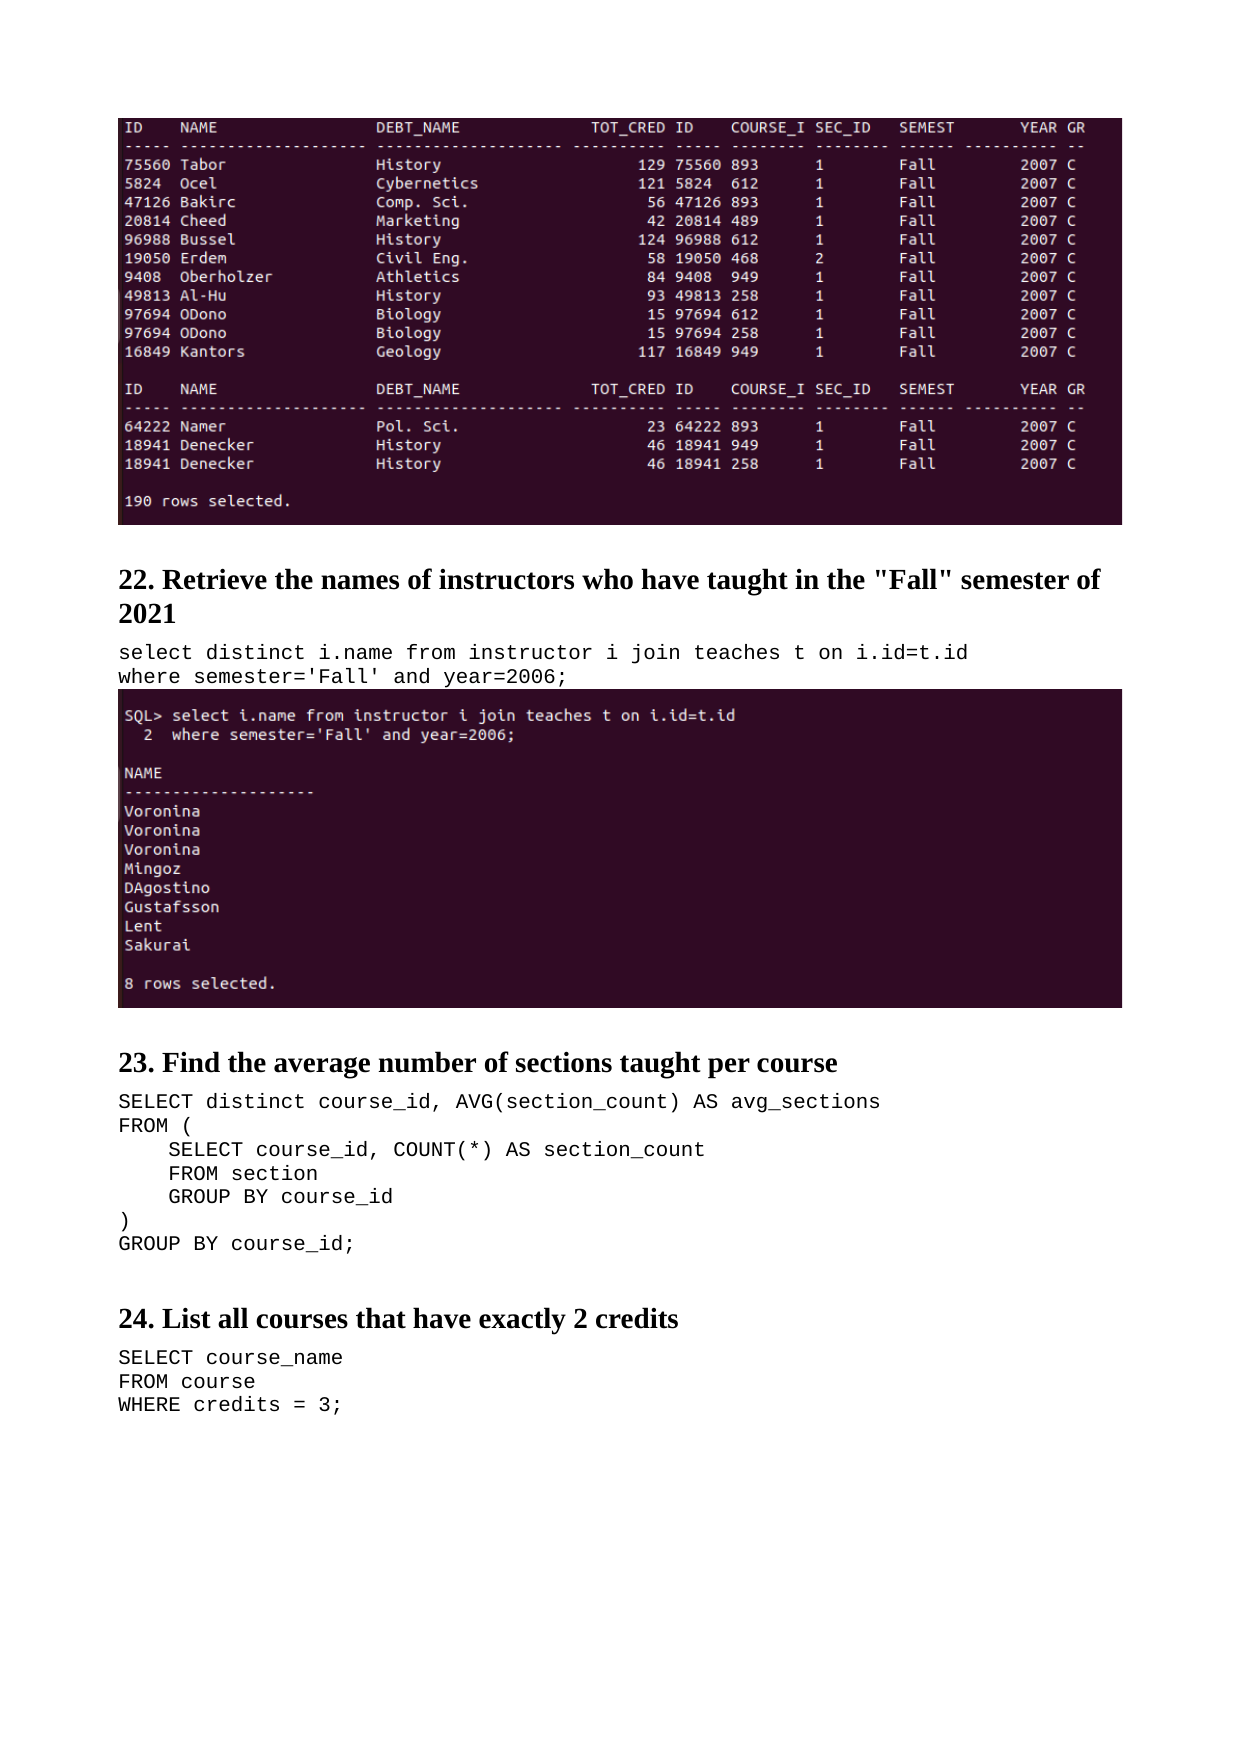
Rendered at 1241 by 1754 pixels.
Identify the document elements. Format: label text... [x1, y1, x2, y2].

text SELECT course_name [118, 1347, 1122, 1371]
text ) [118, 1210, 1122, 1233]
subtitle 23. Find the average number of sections taught per course [118, 1046, 1122, 1079]
picture [118, 689, 1123, 1008]
text FROM section [118, 1162, 1122, 1186]
text where semester='Fall' and year=2006; [118, 666, 1122, 689]
text SELECT distinct course_id, AVG(section_count) AS avg_sections [118, 1092, 1122, 1115]
text WHERE credits = 3; [118, 1394, 1122, 1418]
picture [118, 118, 1123, 525]
subtitle 24. List all courses that have exactly 2 credits [118, 1301, 1122, 1335]
text SELECT course_id, COUNT(*) AS section_count [118, 1139, 1122, 1162]
text FROM course [118, 1371, 1122, 1394]
text select distinct i.name from instructor i join teaches t on i.id=t.id [118, 642, 1122, 666]
text GROUP BY course_id [118, 1186, 1122, 1210]
text GROUP BY course_id; [118, 1233, 1122, 1257]
subtitle 22. Retrieve the names of instructors who have taught in the "Fall" semester of 2021 [118, 562, 1122, 629]
text FROM ( [118, 1115, 1122, 1139]
